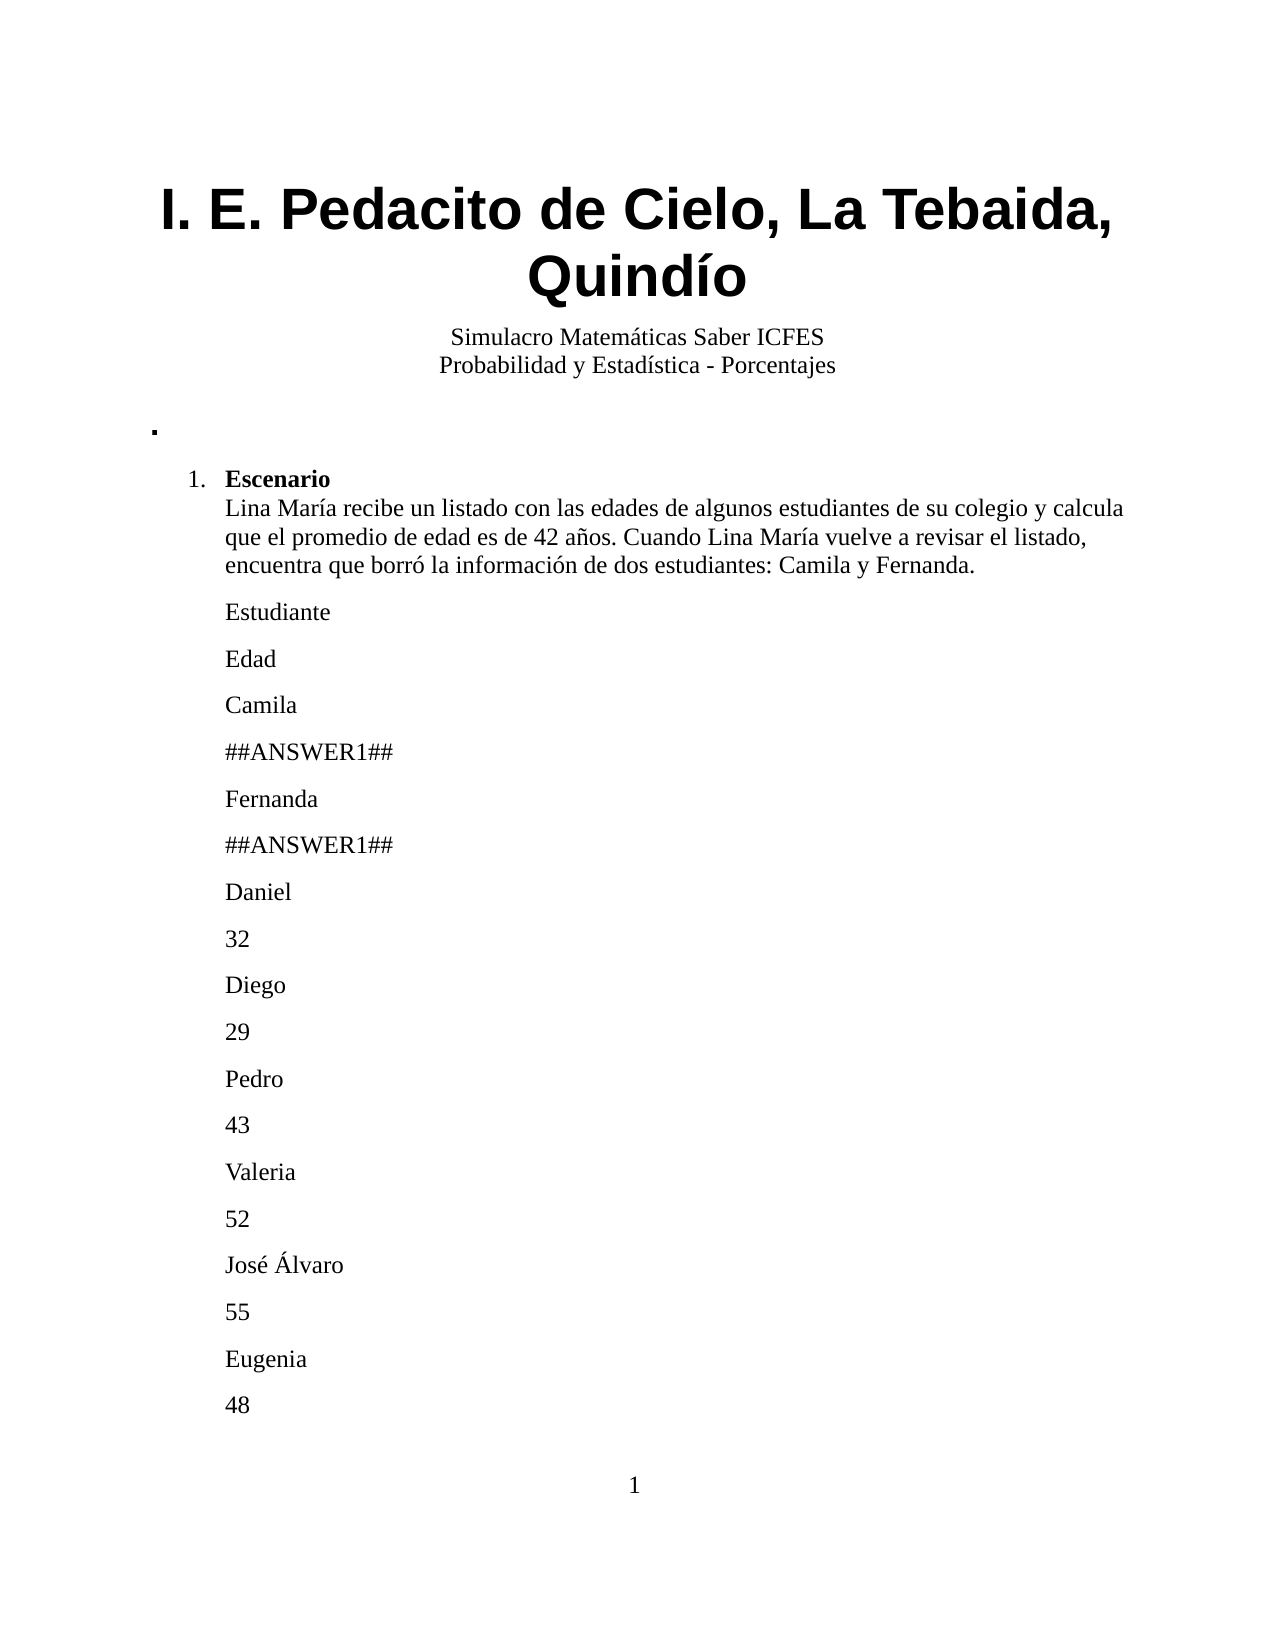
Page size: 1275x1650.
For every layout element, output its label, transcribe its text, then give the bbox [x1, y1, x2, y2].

title I. E. Pedacito de Cielo, La Tebaida, Quindío [150, 175, 1125, 309]
list Eugenia [187, 1344, 1125, 1373]
list Estudiante [187, 597, 1125, 626]
list Escenario Lina María recibe un listado con las edades de algunos estudiantes de su colegio y calcula que el promedio de edad es de 42 años. Cuando Lina María vuelve a revisar el listado, encuentra que borró la información de dos estudiantes: Camila y Fernanda. [187, 464, 1125, 579]
list ##ANSWER1## [187, 831, 1125, 859]
list ##ANSWER1## [187, 737, 1125, 766]
list José Álvaro [187, 1251, 1125, 1279]
list Camila [187, 691, 1125, 719]
list Daniel [187, 877, 1125, 906]
list 52 [187, 1204, 1125, 1233]
text Simulacro Matemáticas Saber ICFES [150, 322, 1125, 350]
list Diego [187, 971, 1125, 999]
list Edad [187, 644, 1125, 673]
text Probabilidad y Estadística - Porcentajes [150, 350, 1125, 379]
list Valeria [187, 1157, 1125, 1186]
list 55 [187, 1297, 1125, 1326]
list 32 [187, 924, 1125, 953]
list Pedro [187, 1064, 1125, 1093]
list 29 [187, 1017, 1125, 1046]
subtitle . [150, 404, 1125, 443]
list Fernanda [187, 784, 1125, 813]
list 48 [187, 1391, 1125, 1419]
list 43 [187, 1111, 1125, 1139]
